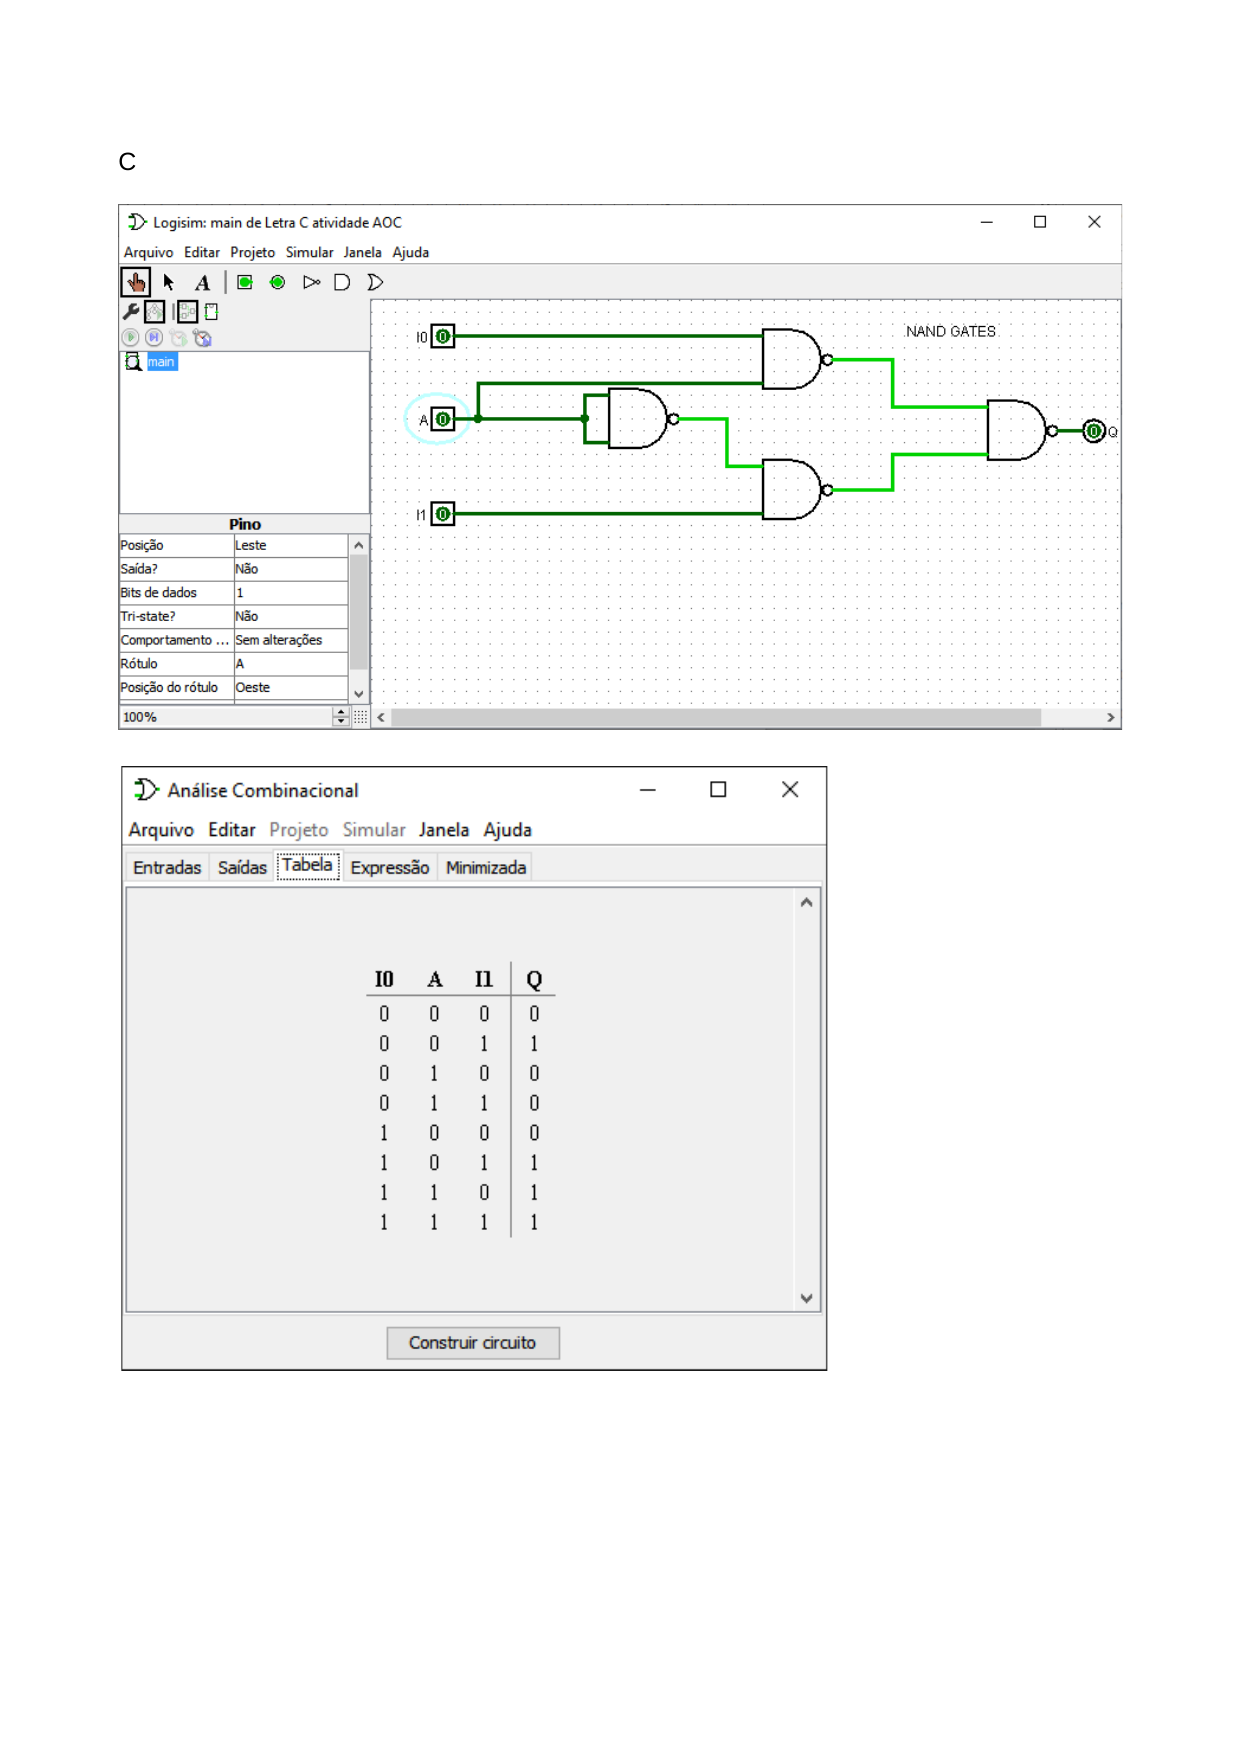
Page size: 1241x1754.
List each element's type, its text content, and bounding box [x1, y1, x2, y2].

text C [118, 147, 1122, 176]
